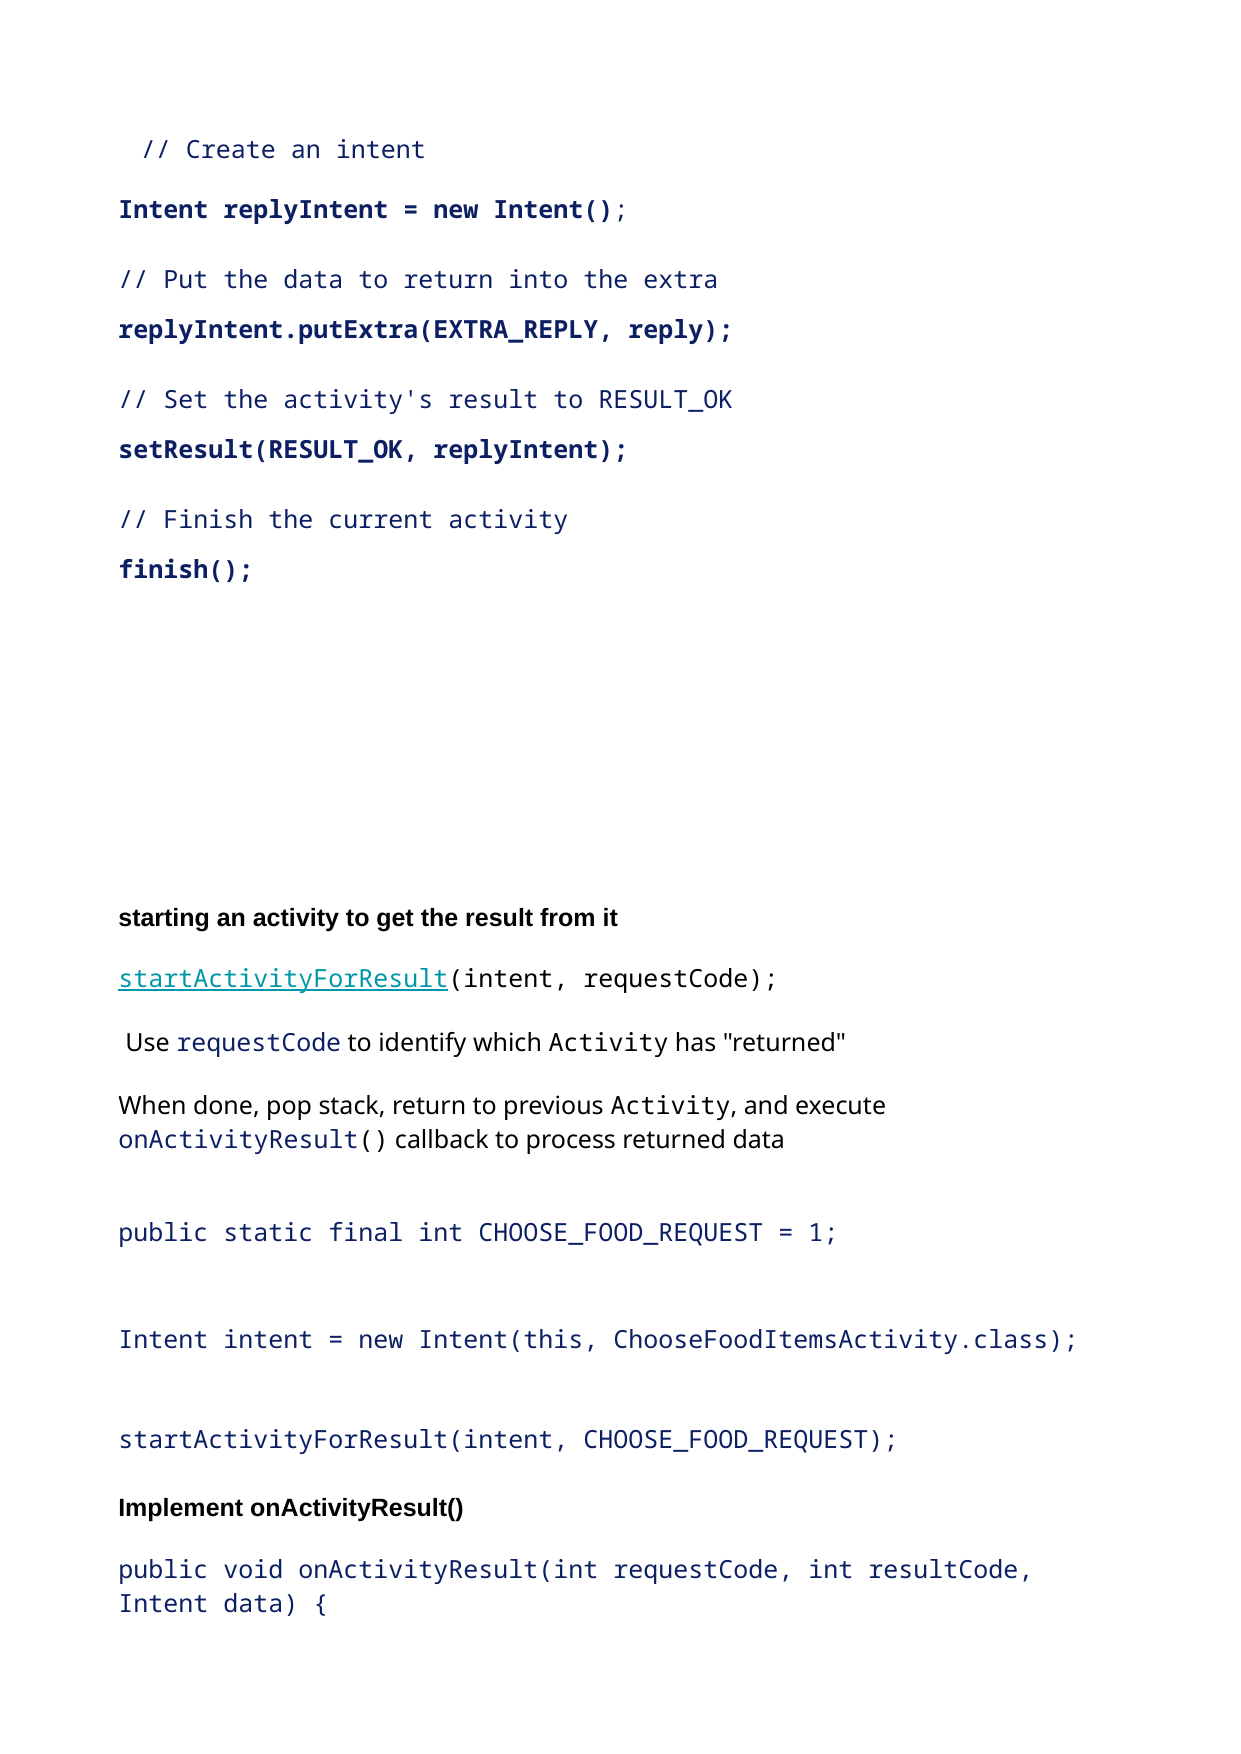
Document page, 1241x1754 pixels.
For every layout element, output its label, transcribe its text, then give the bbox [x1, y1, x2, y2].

title // Finish the current activity [118, 502, 1122, 536]
title // Put the data to return into the extra [118, 262, 1122, 296]
title startActivityForResult(intent, requestCode); [118, 961, 1122, 995]
title replyIntent.putExtra(EXTRA_REPLY, reply); [118, 311, 1122, 345]
title // Create an intent [118, 118, 1122, 169]
title // Set the activity's result to RESULT_OK [118, 382, 1122, 416]
title Use requestCode to identify which Activity has "returned" [118, 1024, 1122, 1058]
title public static final int CHOOSE_FOOD_REQUEST = 1; [118, 1214, 1122, 1248]
title Implement onActivityResult() [118, 1493, 1122, 1522]
title setResult(RESULT_OK, replyIntent); [118, 431, 1122, 465]
title starting an activity to get the result from it [118, 902, 1122, 931]
title public void onActivityResult(int requestCode, int resultCode, Intent data) { [118, 1552, 1122, 1620]
title When done, pop stack, return to previous Activity, and execute onActivityResult() callback to process returned data [118, 1088, 1122, 1156]
title startActivityForResult(intent, CHOOSE_FOOD_REQUEST); [118, 1421, 1122, 1455]
title Intent replyIntent = new Intent(); [118, 191, 1122, 225]
title finish(); [118, 551, 1122, 585]
title Intent intent = new Intent(this, ChooseFoodItemsActivity.class); [118, 1322, 1122, 1356]
